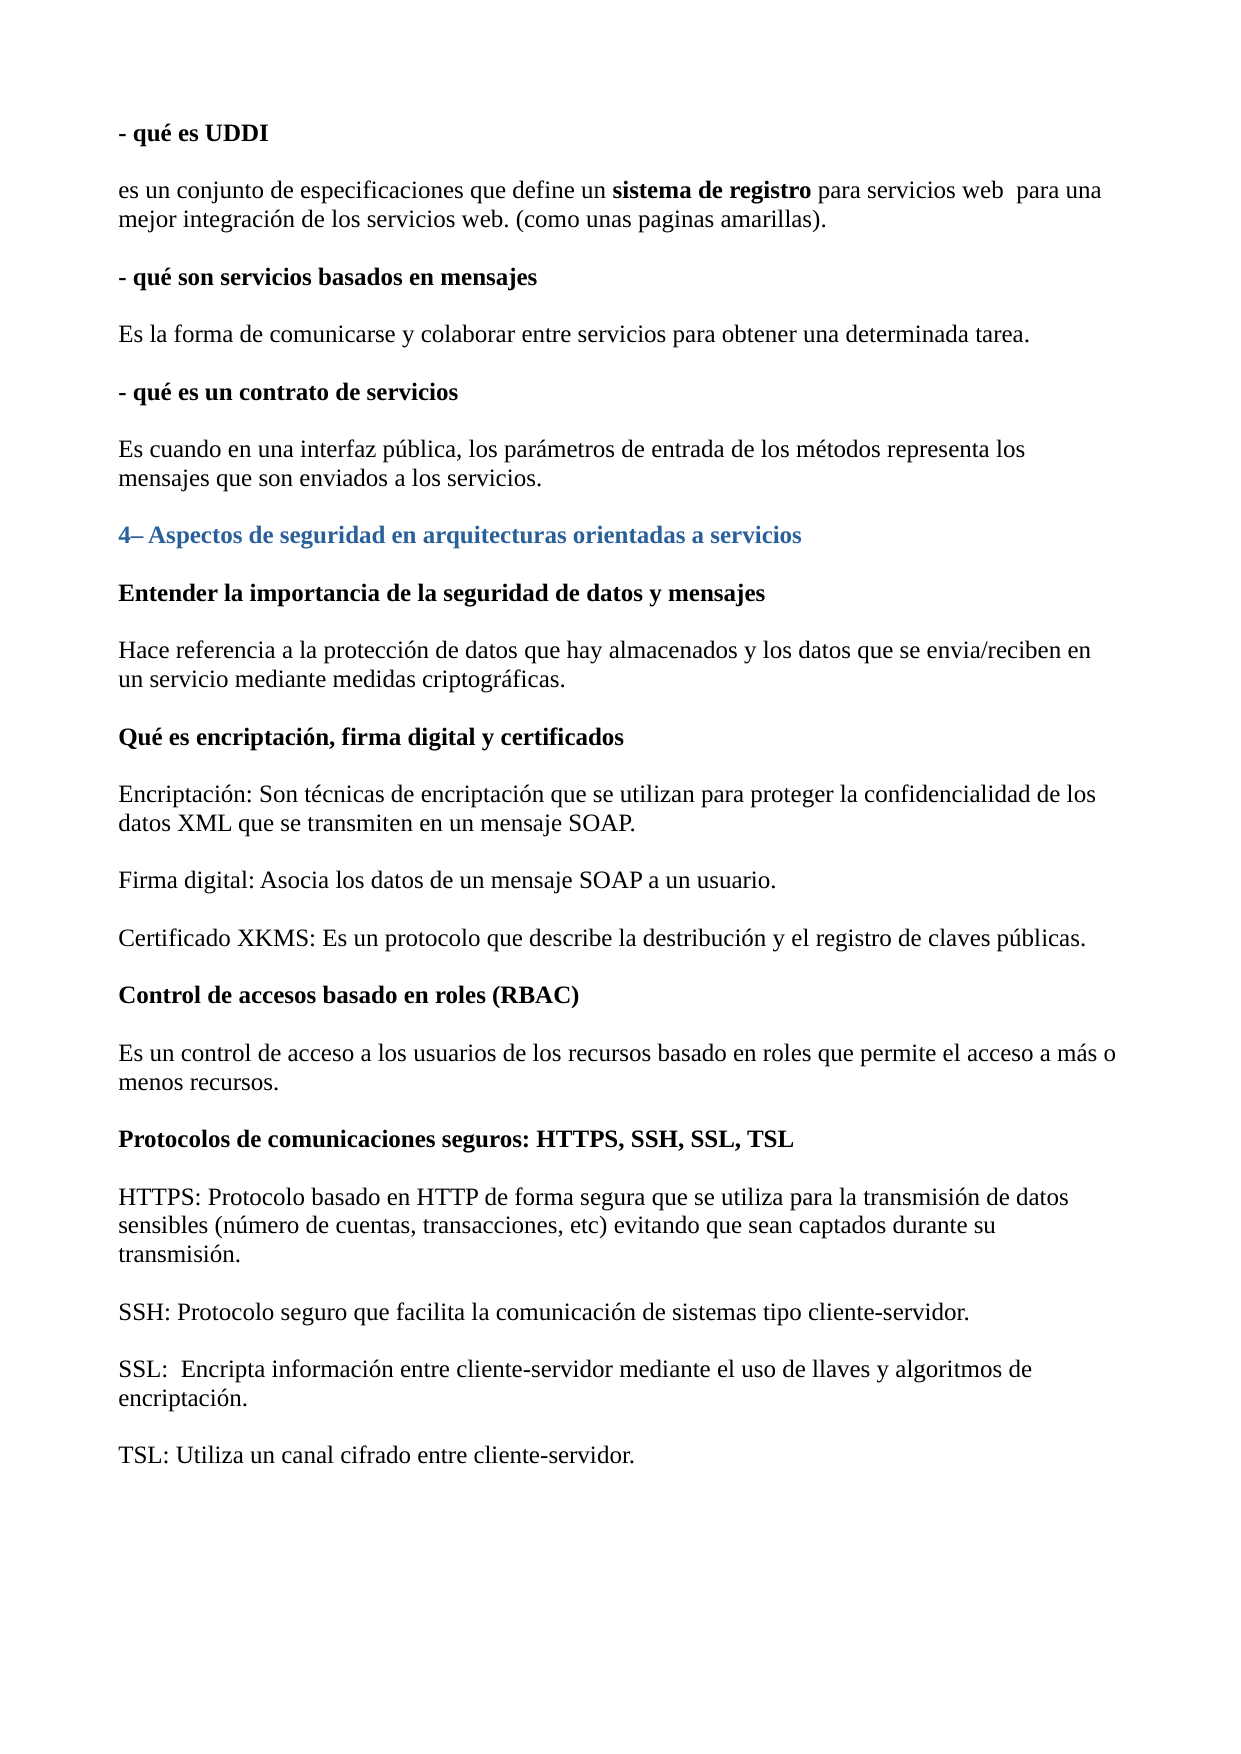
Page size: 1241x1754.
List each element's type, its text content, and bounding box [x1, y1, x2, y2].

text Es un control de acceso a los usuarios de los recursos basado en roles que permite el acceso a más o menos recursos. [118, 1038, 1122, 1096]
text Control de accesos basado en roles (RBAC) [118, 981, 1122, 1009]
text TSL: Utiliza un canal cifrado entre cliente-servidor. [118, 1441, 1122, 1469]
text Protocolos de comunicaciones seguros: HTTPS, SSH, SSL, TSL [118, 1124, 1122, 1153]
text SSL: Encripta información entre cliente-servidor mediante el uso de llaves y algoritmos de encriptación. [118, 1354, 1122, 1412]
text Certificado XKMS: Es un protocolo que describe la destribución y el registro de claves públicas. [118, 923, 1122, 952]
text SSH: Protocolo seguro que facilita la comunicación de sistemas tipo cliente-servidor. [118, 1297, 1122, 1326]
text - qué es un contrato de servicios [118, 377, 1122, 406]
text 4– Aspectos de seguridad en arquitecturas orientadas a servicios [118, 521, 1122, 549]
text Es la forma de comunicarse y colaborar entre servicios para obtener una determinada tarea. [118, 319, 1122, 348]
text - qué son servicios basados en mensajes [118, 262, 1122, 291]
text Entender la importancia de la seguridad de datos y mensajes [118, 578, 1122, 607]
text Hace referencia a la protección de datos que hay almacenados y los datos que se envia/reciben en un servicio mediante medidas criptográficas. [118, 636, 1122, 693]
text HTTPS: Protocolo basado en HTTP de forma segura que se utiliza para la transmisión de datos sensibles (número de cuentas, transacciones, etc) evitando que sean captados durante su transmisión. [118, 1182, 1122, 1268]
text es un conjunto de especificaciones que define un sistema de registro para servicios web para una mejor integración de los servicios web. (como unas paginas amarillas). [118, 176, 1122, 233]
text Es cuando en una interfaz pública, los parámetros de entrada de los métodos representa los mensajes que son enviados a los servicios. [118, 434, 1122, 492]
text Firma digital: Asocia los datos de un mensaje SOAP a un usuario. [118, 866, 1122, 894]
text Encriptación: Son técnicas de encriptación que se utilizan para proteger la confidencialidad de los datos XML que se transmiten en un mensaje SOAP. [118, 779, 1122, 837]
text Qué es encriptación, firma digital y certificados [118, 722, 1122, 751]
text - qué es UDDI [118, 118, 1122, 147]
